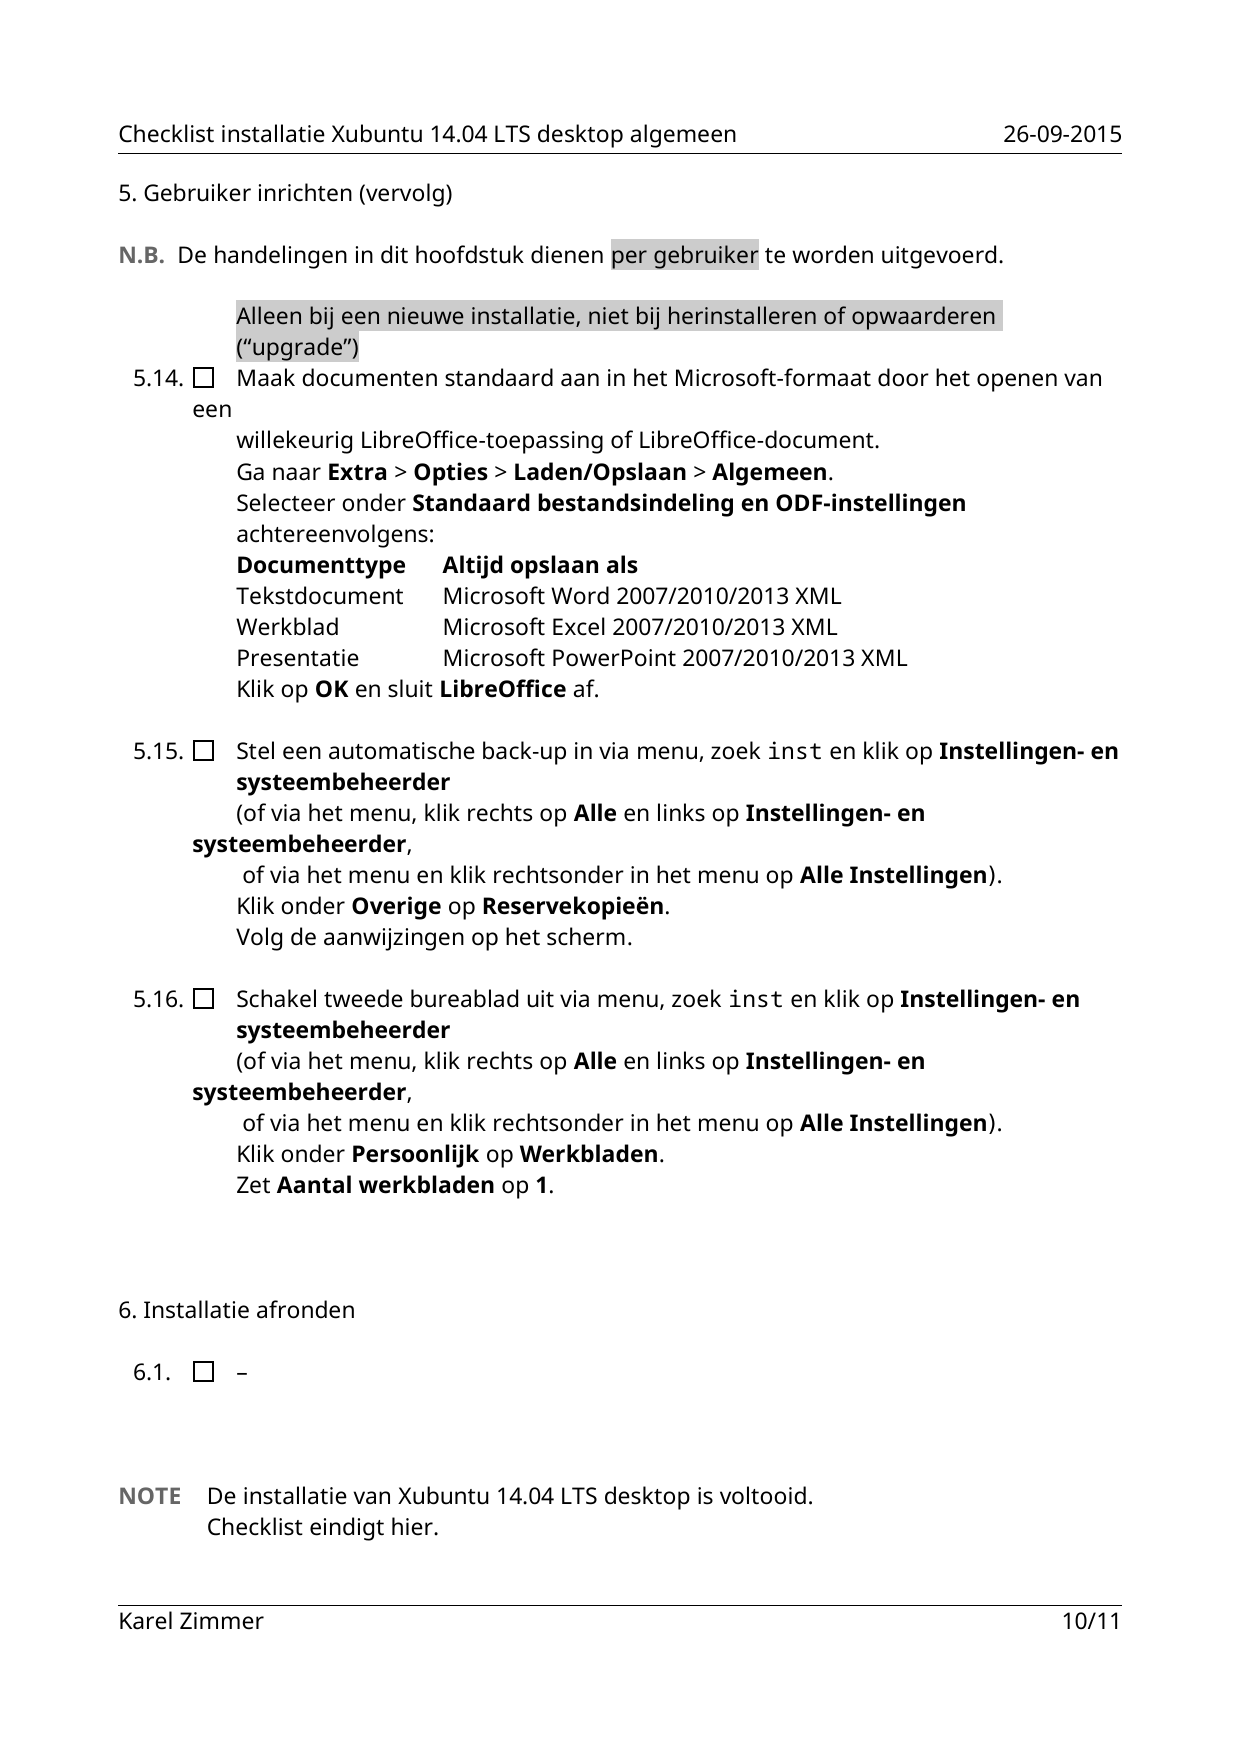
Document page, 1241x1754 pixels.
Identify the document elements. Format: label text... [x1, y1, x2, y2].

list Alleen bij een nieuwe installatie, niet bij herinstalleren of opwaarderen (“upgrade”) [359, 300, 1122, 362]
list Schakel tweede bureablad uit via menu, zoek inst en klik op Instellingen- en systeembeheerder (of via het menu, klik rechts op Alle en links op Instellingen- en systeembeheerder, of via het menu en klik rechtsonder in het menu op Alle Instellingen). Klik onder Persoonlijk op Werkbladen. Zet Aantal werkbladen op 1. [133, 983, 1122, 1200]
list Stel een automatische back-up in via menu, zoek inst en klik op Instellingen- en systeembeheerder (of via het menu, klik rechts op Alle en links op Instellingen- en systeembeheerder, of via het menu en klik rechtsonder in het menu op Alle Instellingen). Klik onder Overige op Reservekopieën. Volg de aanwijzingen op het scherm. [133, 735, 1122, 952]
list N.B. De handelingen in dit hoofdstuk dienen per gebruiker te worden uitgevoerd. [118, 239, 611, 270]
list Maak documenten standaard aan in het Microsoft-formaat door het openen van een willekeurig LibreOffice-toepassing of LibreOffice-document. Ga naar Extra > Opties > Laden/Opslaan > Algemeen. Selecteer onder Standaard bestandsindeling en ODF-instellingen achtereenvolgens: Documenttype Altijd opslaan als Tekstdocument Microsoft Word 2007/2010/2013 XML Werkblad Microsoft Excel 2007/2010/2013 XML Presentatie Microsoft PowerPoint 2007/2010/2013 XML Klik op OK en sluit LibreOffice af. [133, 362, 1122, 704]
list Alleen bij een nieuwe installatie, niet bij herinstalleren of opwaarderen (“upgrade”) [177, 300, 236, 362]
list Checklist eindigt hier. [118, 1511, 1122, 1542]
list N.B. De handelingen in dit hoofdstuk dienen per gebruiker te worden uitgevoerd. [759, 239, 1122, 270]
list 5. Gebruiker inrichten (vervolg) [118, 177, 1122, 208]
list Installatie afronden [118, 1293, 1122, 1324]
list NOTE De installatie van Xubuntu 14.04 LTS desktop is voltooid. [118, 1480, 1122, 1511]
list – [133, 1356, 1122, 1387]
